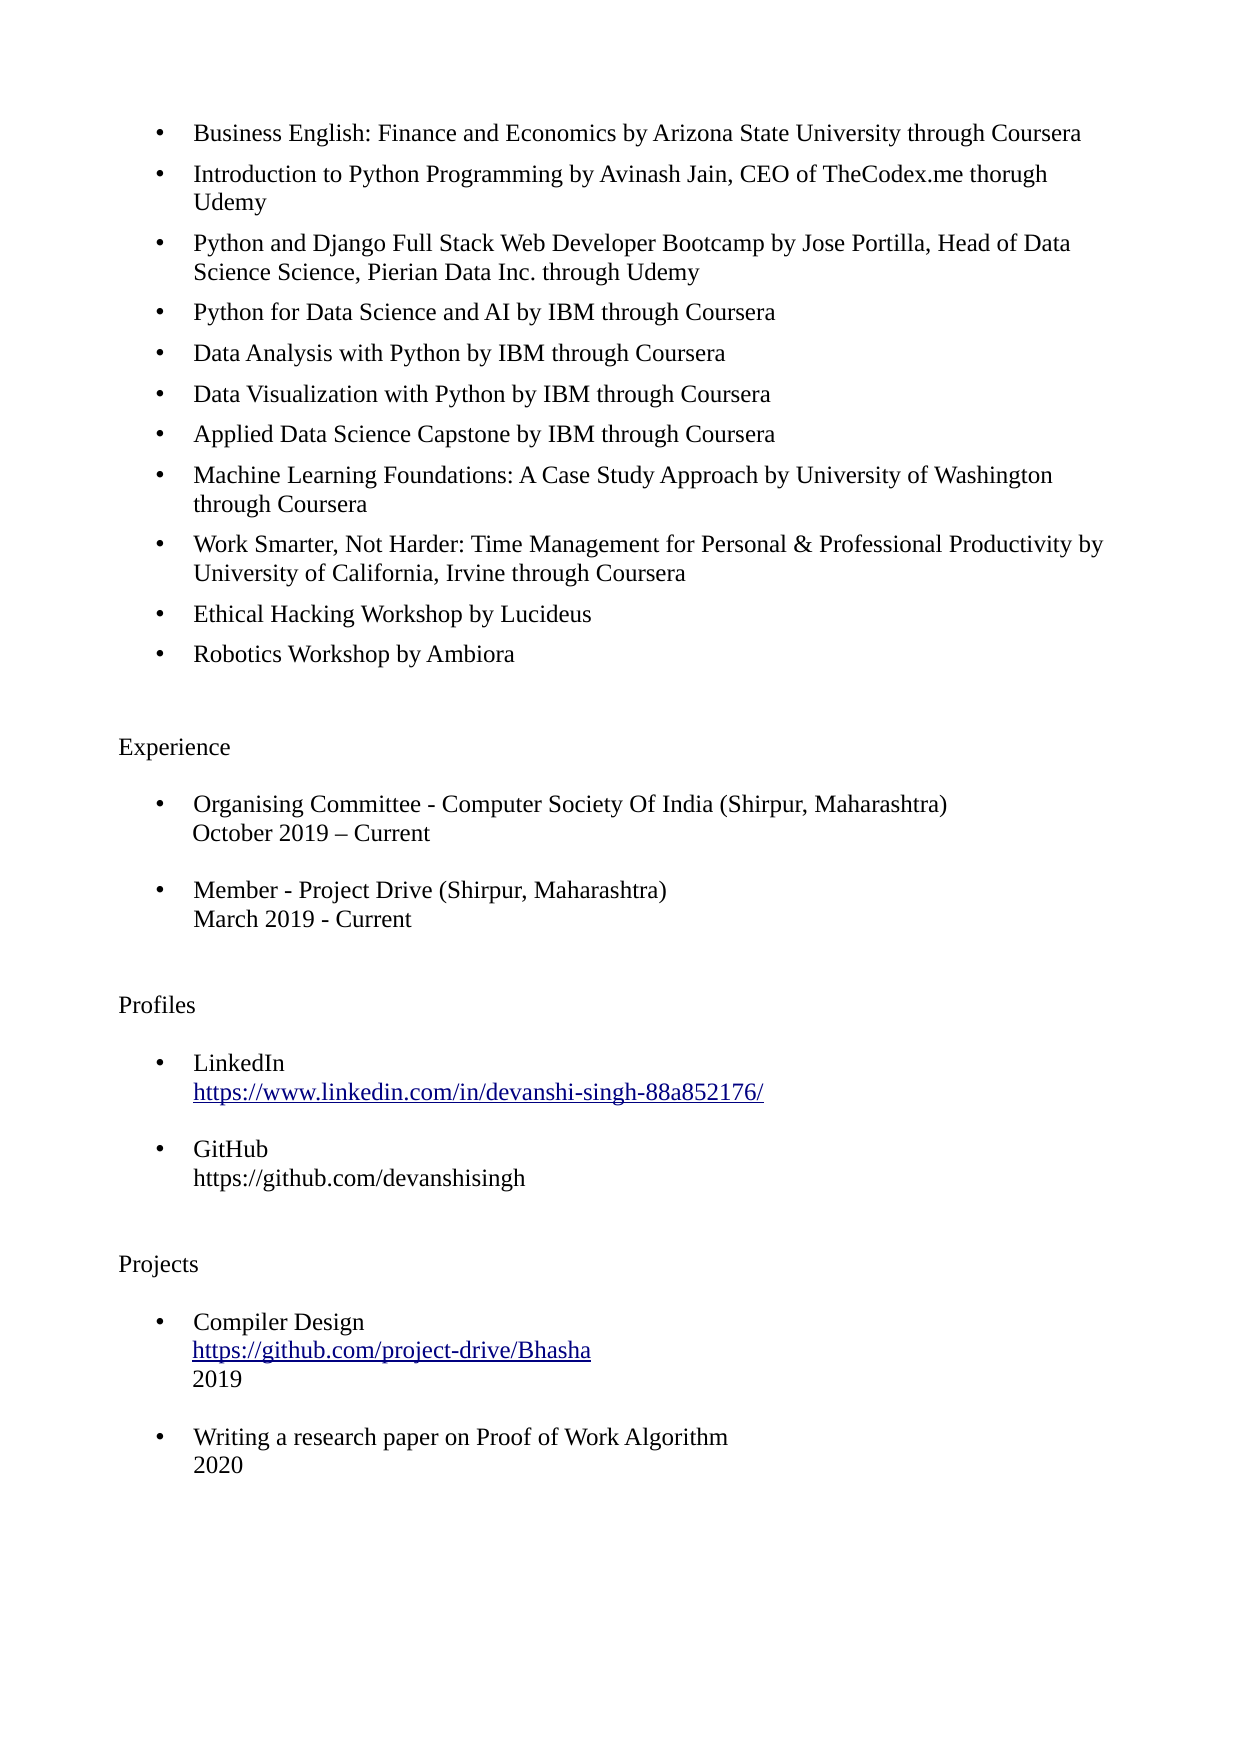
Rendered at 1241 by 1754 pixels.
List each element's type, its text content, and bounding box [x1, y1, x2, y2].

list Python and Django Full Stack Web Developer Bootcamp by Jose Portilla, Head of Data Science Science, Pierian Data Inc. through Udemy [156, 228, 1122, 286]
list Business English: Finance and Economics by Arizona State University through Coursera [156, 118, 1122, 147]
text Projects [118, 1249, 1122, 1278]
text https://github.com/project-drive/Bhasha [118, 1335, 1122, 1364]
list Data Visualization with Python by IBM through Coursera [156, 379, 1122, 407]
list 2020 [156, 1450, 1122, 1479]
list Data Analysis with Python by IBM through Coursera [156, 338, 1122, 367]
list Ethical Hacking Workshop by Lucideus [156, 599, 1122, 627]
list LinkedIn [156, 1048, 1122, 1077]
list Writing a research paper on Proof of Work Algorithm [156, 1422, 1122, 1450]
list March 2019 - Current [156, 904, 1122, 933]
list https://www.linkedin.com/in/devanshi-singh-88a852176/ [156, 1077, 1122, 1105]
list Work Smarter, Not Harder: Time Management for Personal & Professional Productivity by University of California, Irvine through Coursera [156, 529, 1122, 587]
list Robotics Workshop by Ambiora [156, 639, 1122, 668]
text October 2019 – Current [118, 818, 1122, 847]
list Organising Committee - Computer Society Of India (Shirpur, Maharashtra) [156, 789, 1122, 818]
list GitHub [156, 1134, 1122, 1163]
text Profiles [118, 990, 1122, 1019]
list Python for Data Science and AI by IBM through Coursera [156, 297, 1122, 326]
list Machine Learning Foundations: A Case Study Approach by University of Washington through Coursera [156, 460, 1122, 517]
list Introduction to Python Programming by Avinash Jain, CEO of TheCodex.me thorugh Udemy [156, 159, 1122, 216]
list https://github.com/devanshisingh [156, 1163, 1122, 1192]
list Member - Project Drive (Shirpur, Maharashtra) [156, 875, 1122, 904]
list Compiler Design [156, 1307, 1122, 1335]
list Applied Data Science Capstone by IBM through Coursera [156, 419, 1122, 448]
text Experience [118, 732, 1122, 760]
text 2019 [118, 1364, 1122, 1393]
